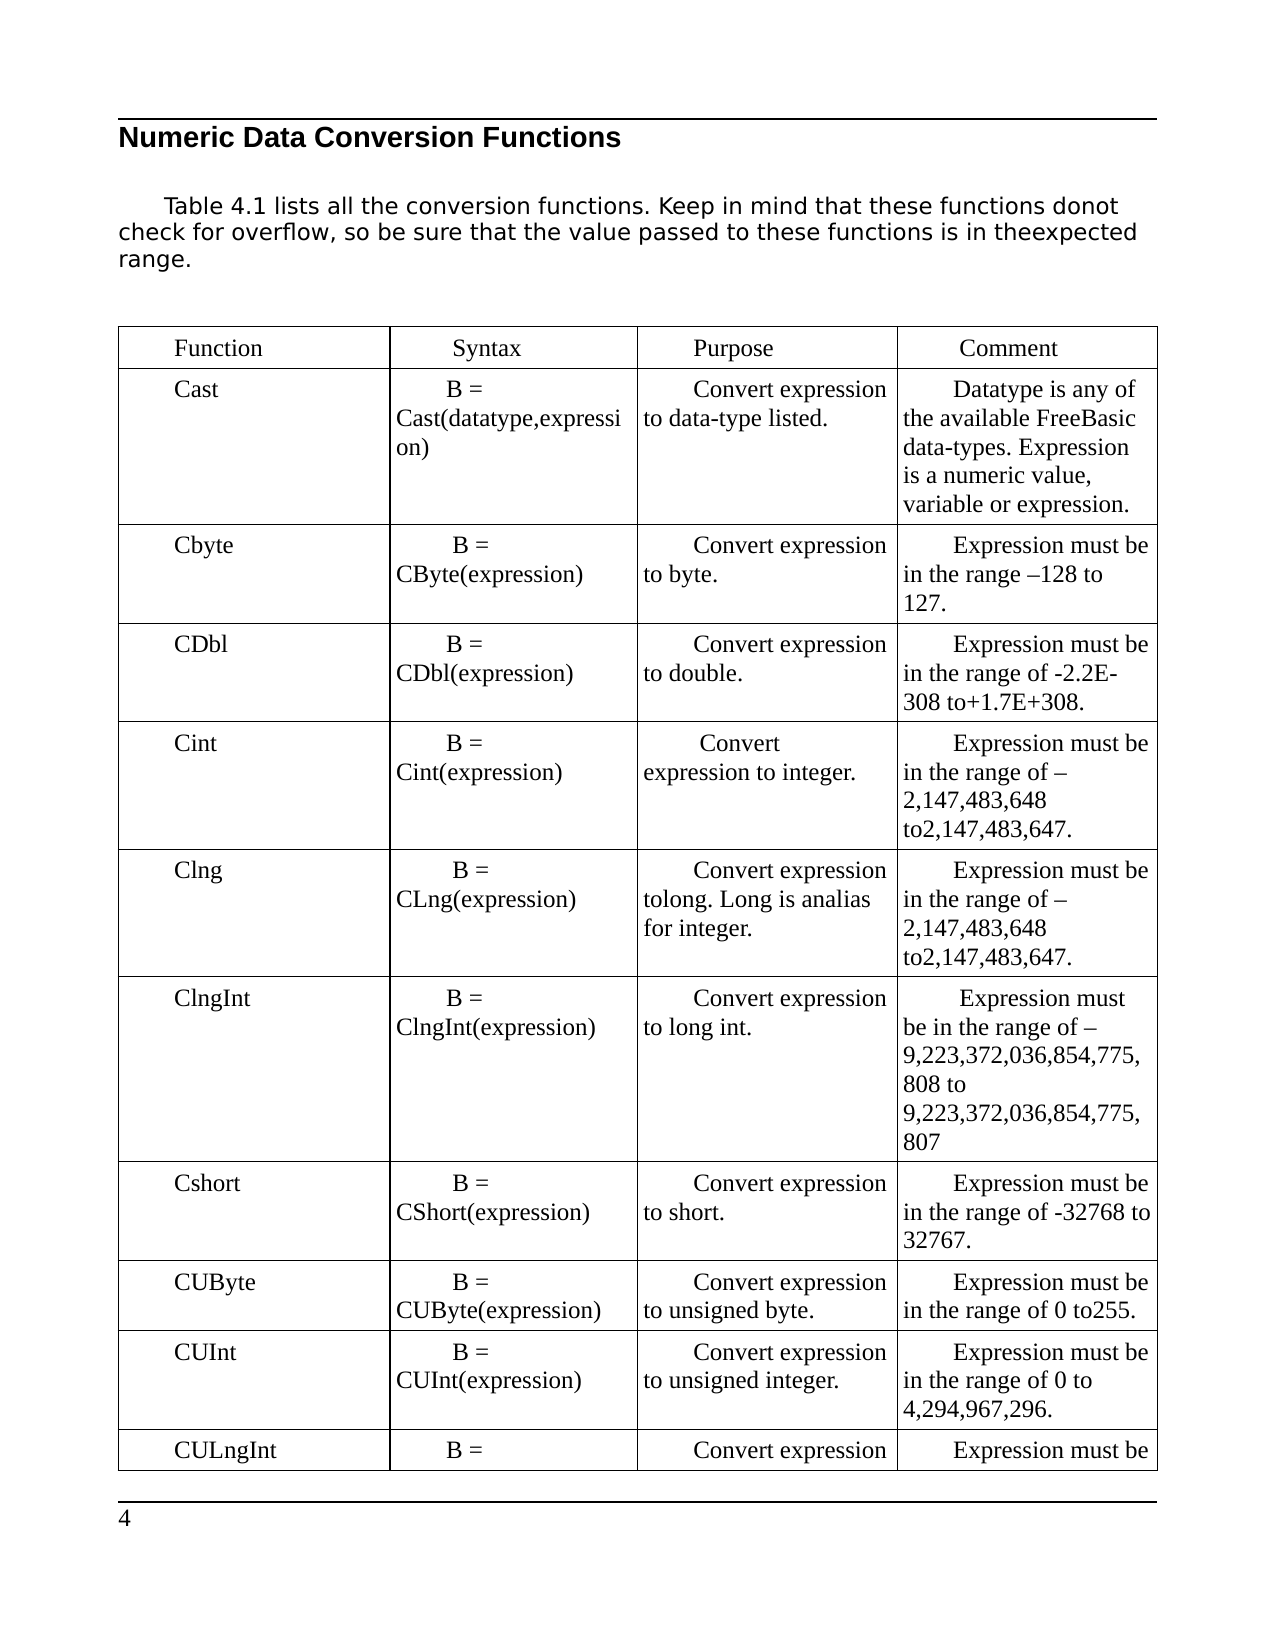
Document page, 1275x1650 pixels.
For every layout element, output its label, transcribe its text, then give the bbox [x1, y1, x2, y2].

table_cell Convert expression to unsigned integer. [638, 1331, 897, 1429]
table_cell Convert expression tolong. Long is analias for integer. [638, 850, 897, 976]
table_cell B = Cint(expression) [391, 722, 637, 849]
table_cell Expression must be in the range of 0 to 4,294,967,296. [898, 1331, 1157, 1429]
table_cell Convert expression to short. [638, 1162, 897, 1260]
table_cell Expression must be in the range –128 to 127. [898, 525, 1157, 622]
table_cell Cbyte [119, 525, 389, 622]
table_cell Cint [119, 722, 389, 849]
table_header Comment [898, 327, 1157, 367]
table_cell CUByte [119, 1261, 389, 1330]
table_cell Expression must be in the range of 0 to255. [898, 1261, 1157, 1330]
table_cell B = CDbl(expression) [391, 624, 637, 721]
table_header Purpose [638, 327, 897, 367]
table_cell Convert expression to long int. [638, 977, 897, 1161]
subtitle Numeric Data Conversion Functions [118, 120, 1157, 154]
table_cell B = CUByte(expression) [391, 1261, 637, 1330]
table_cell Convert expression to integer. [638, 722, 897, 849]
table_cell B = Cast(datatype,expression) [391, 369, 637, 524]
table_cell Cast [119, 369, 389, 524]
table_cell ClngInt [119, 977, 389, 1161]
table_cell Expression must be in the range of -2.2E-308 to+1.7E+308. [898, 624, 1157, 721]
table_cell Datatype is any of the available FreeBasic data-types. Expression is a numeric value, variable or expression. [898, 369, 1157, 524]
table_cell Convert expression to byte. [638, 525, 897, 622]
table_cell Clng [119, 850, 389, 976]
table_cell B = CLng(expression) [391, 850, 637, 976]
table_cell Expression must be [898, 1430, 1157, 1470]
table_cell B = CUInt(expression) [391, 1331, 637, 1429]
table_cell CDbl [119, 624, 389, 721]
table_cell Expression must be in the range of –2,147,483,648 to2,147,483,647. [898, 850, 1157, 976]
table_cell B = [391, 1430, 637, 1470]
table_cell Cshort [119, 1162, 389, 1260]
table_cell Expression must be in the range of –2,147,483,648 to2,147,483,647. [898, 722, 1157, 849]
table_cell B = ClngInt(expression) [391, 977, 637, 1161]
table_cell Expression must be in the range of -32768 to 32767. [898, 1162, 1157, 1260]
table_cell CULngInt [119, 1430, 389, 1470]
table_cell Convert expression to data-type listed. [638, 369, 897, 524]
table_cell Expression must be in the range of –9,223,372,036,854,775,808 to 9,223,372,036,854,775,807 [898, 977, 1157, 1161]
table_header Syntax [391, 327, 637, 367]
table_cell CUInt [119, 1331, 389, 1429]
table_header Function [119, 327, 389, 367]
text Table 4.1 lists all the conversion functions. Keep in mind that these functions donot check for overflow, so be sure that the value passed to these functions is in theexpected range. [118, 193, 1157, 273]
table_cell Convert expression [638, 1430, 897, 1470]
table_cell Convert expression to unsigned byte. [638, 1261, 897, 1330]
table_cell B = CByte(expression) [391, 525, 637, 622]
table_cell Convert expression to double. [638, 624, 897, 721]
table_cell B = CShort(expression) [391, 1162, 637, 1260]
